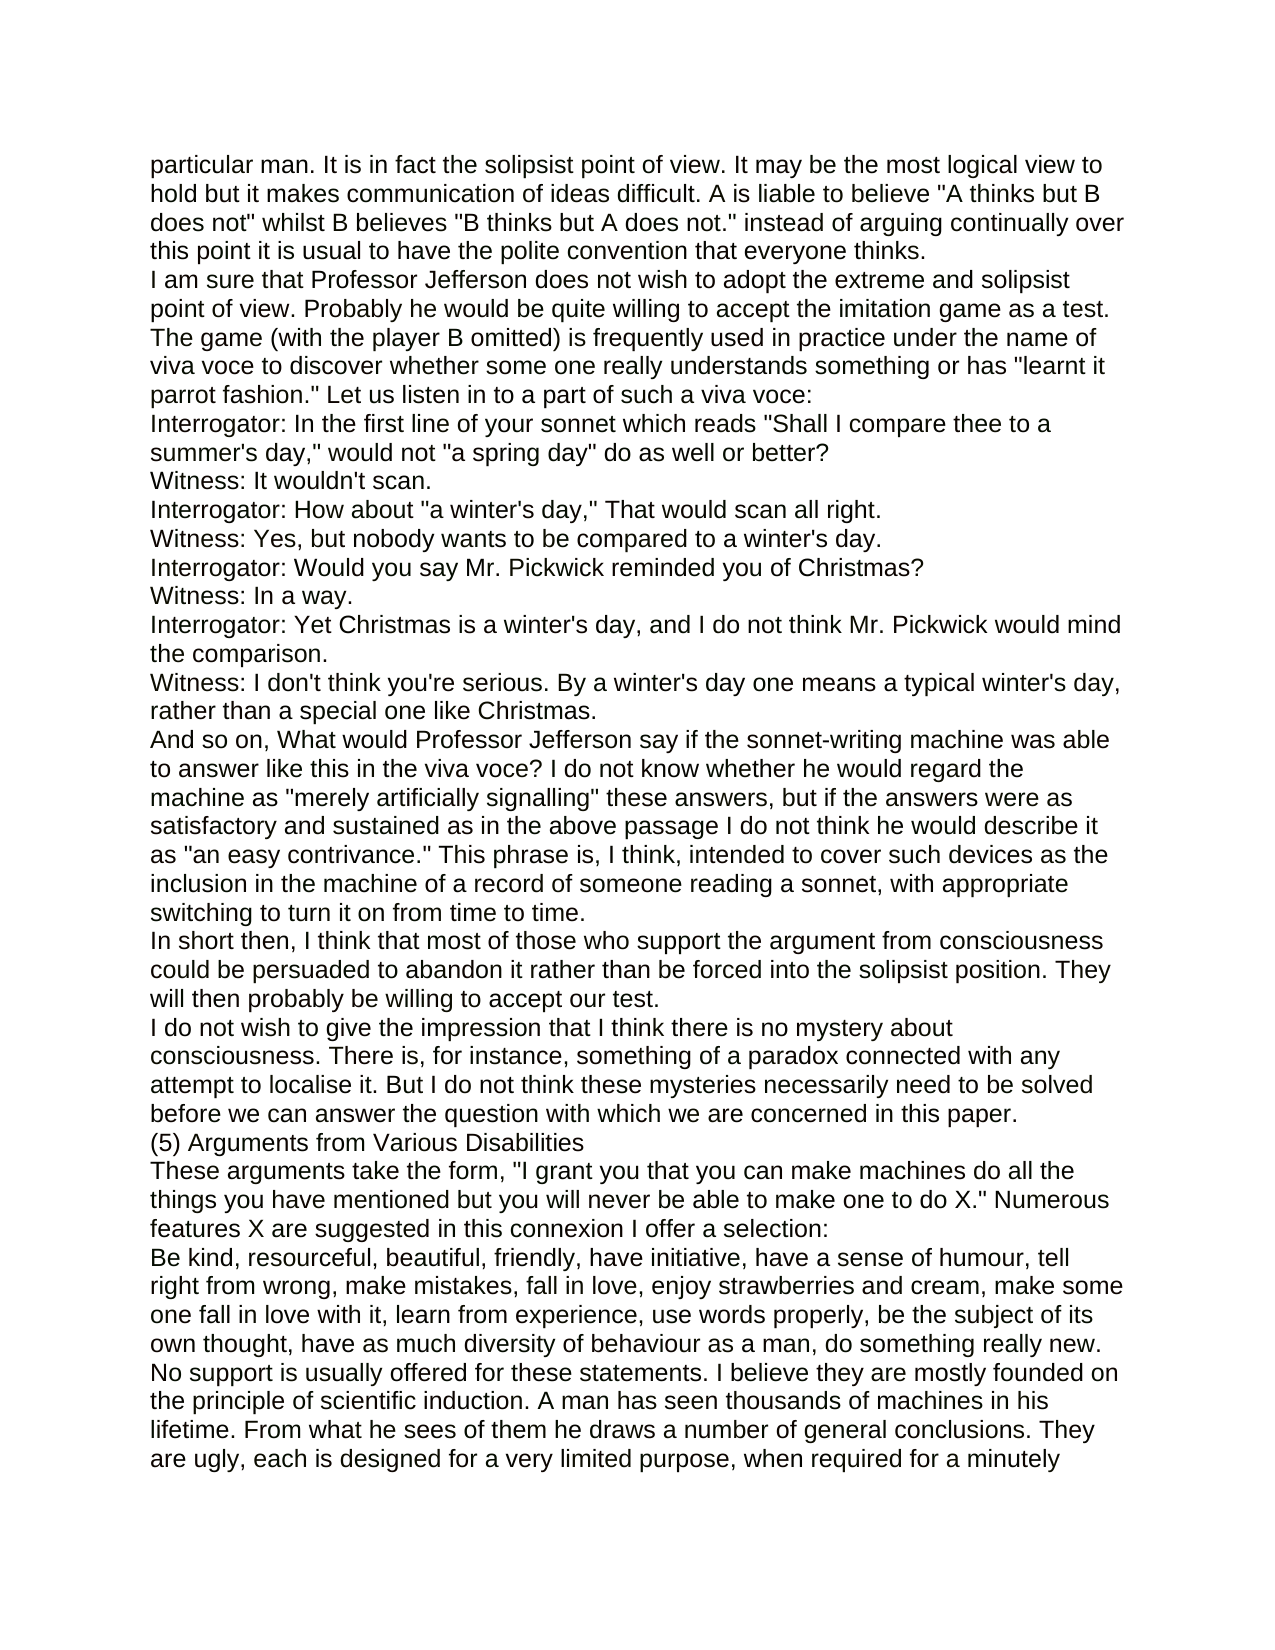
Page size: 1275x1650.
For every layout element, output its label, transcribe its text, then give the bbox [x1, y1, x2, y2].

text I am sure that Professor Jefferson does not wish to adopt the extreme and solipsist point of view. Probably he would be quite willing to accept the imitation game as a test. The game (with the player B omitted) is frequently used in practice under the name of viva voce to discover whether some one really understands something or has "learnt it parrot fashion." Let us listen in to a part of such a viva voce: [150, 265, 1125, 409]
text Witness: I don't think you're serious. By a winter's day one means a typical winter's day, rather than a special one like Christmas. [150, 667, 1125, 725]
text Witness: Yes, but nobody wants to be compared to a winter's day. [150, 524, 1125, 552]
text Witness: In a way. [150, 581, 1125, 610]
text Interrogator: In the first line of your sonnet which reads "Shall I compare thee to a summer's day," would not "a spring day" do as well or better? [150, 409, 1125, 466]
text In short then, I think that most of those who support the argument from consciousness could be persuaded to abandon it rather than be forced into the solipsist position. They will then probably be willing to accept our test. [150, 926, 1125, 1012]
text Be kind, resourceful, beautiful, friendly, have initiative, have a sense of humour, tell right from wrong, make mistakes, fall in love, enjoy strawberries and cream, make some one fall in love with it, learn from experience, use words properly, be the subject of its own thought, have as much diversity of behaviour as a man, do something really new. [150, 1242, 1125, 1357]
text Interrogator: How about "a winter's day," That would scan all right. [150, 495, 1125, 524]
text (5) Arguments from Various Disabilities [150, 1127, 1125, 1156]
text No support is usually offered for these statements. I believe they are mostly founded on the principle of scientific induction. A man has seen thousands of machines in his lifetime. From what he sees of them he draws a number of general conclusions. They are ugly, each is designed for a very limited purpose, when required for a minutely [150, 1357, 1125, 1472]
text These arguments take the form, "I grant you that you can make machines do all the things you have mentioned but you will never be able to make one to do X." Numerous features X are suggested in this connexion I offer a selection: [150, 1156, 1125, 1242]
text Interrogator: Would you say Mr. Pickwick reminded you of Christmas? [150, 552, 1125, 581]
text And so on, What would Professor Jefferson say if the sonnet-writing machine was able to answer like this in the viva voce? I do not know whether he would regard the machine as "merely artificially signalling" these answers, but if the answers were as satisfactory and sustained as in the above passage I do not think he would describe it as "an easy contrivance." This phrase is, I think, intended to cover such devices as the inclusion in the machine of a record of someone reading a sonnet, with appropriate switching to turn it on from time to time. [150, 725, 1125, 926]
text Witness: It wouldn't scan. [150, 466, 1125, 495]
text particular man. It is in fact the solipsist point of view. It may be the most logical view to hold but it makes communication of ideas difficult. A is liable to believe "A thinks but B does not" whilst B believes "B thinks but A does not." instead of arguing continually over this point it is usual to have the polite convention that everyone thinks. [150, 150, 1125, 265]
text I do not wish to give the impression that I think there is no mystery about consciousness. There is, for instance, something of a paradox connected with any attempt to localise it. But I do not think these mysteries necessarily need to be solved before we can answer the question with which we are concerned in this paper. [150, 1012, 1125, 1127]
text Interrogator: Yet Christmas is a winter's day, and I do not think Mr. Pickwick would mind the comparison. [150, 610, 1125, 667]
